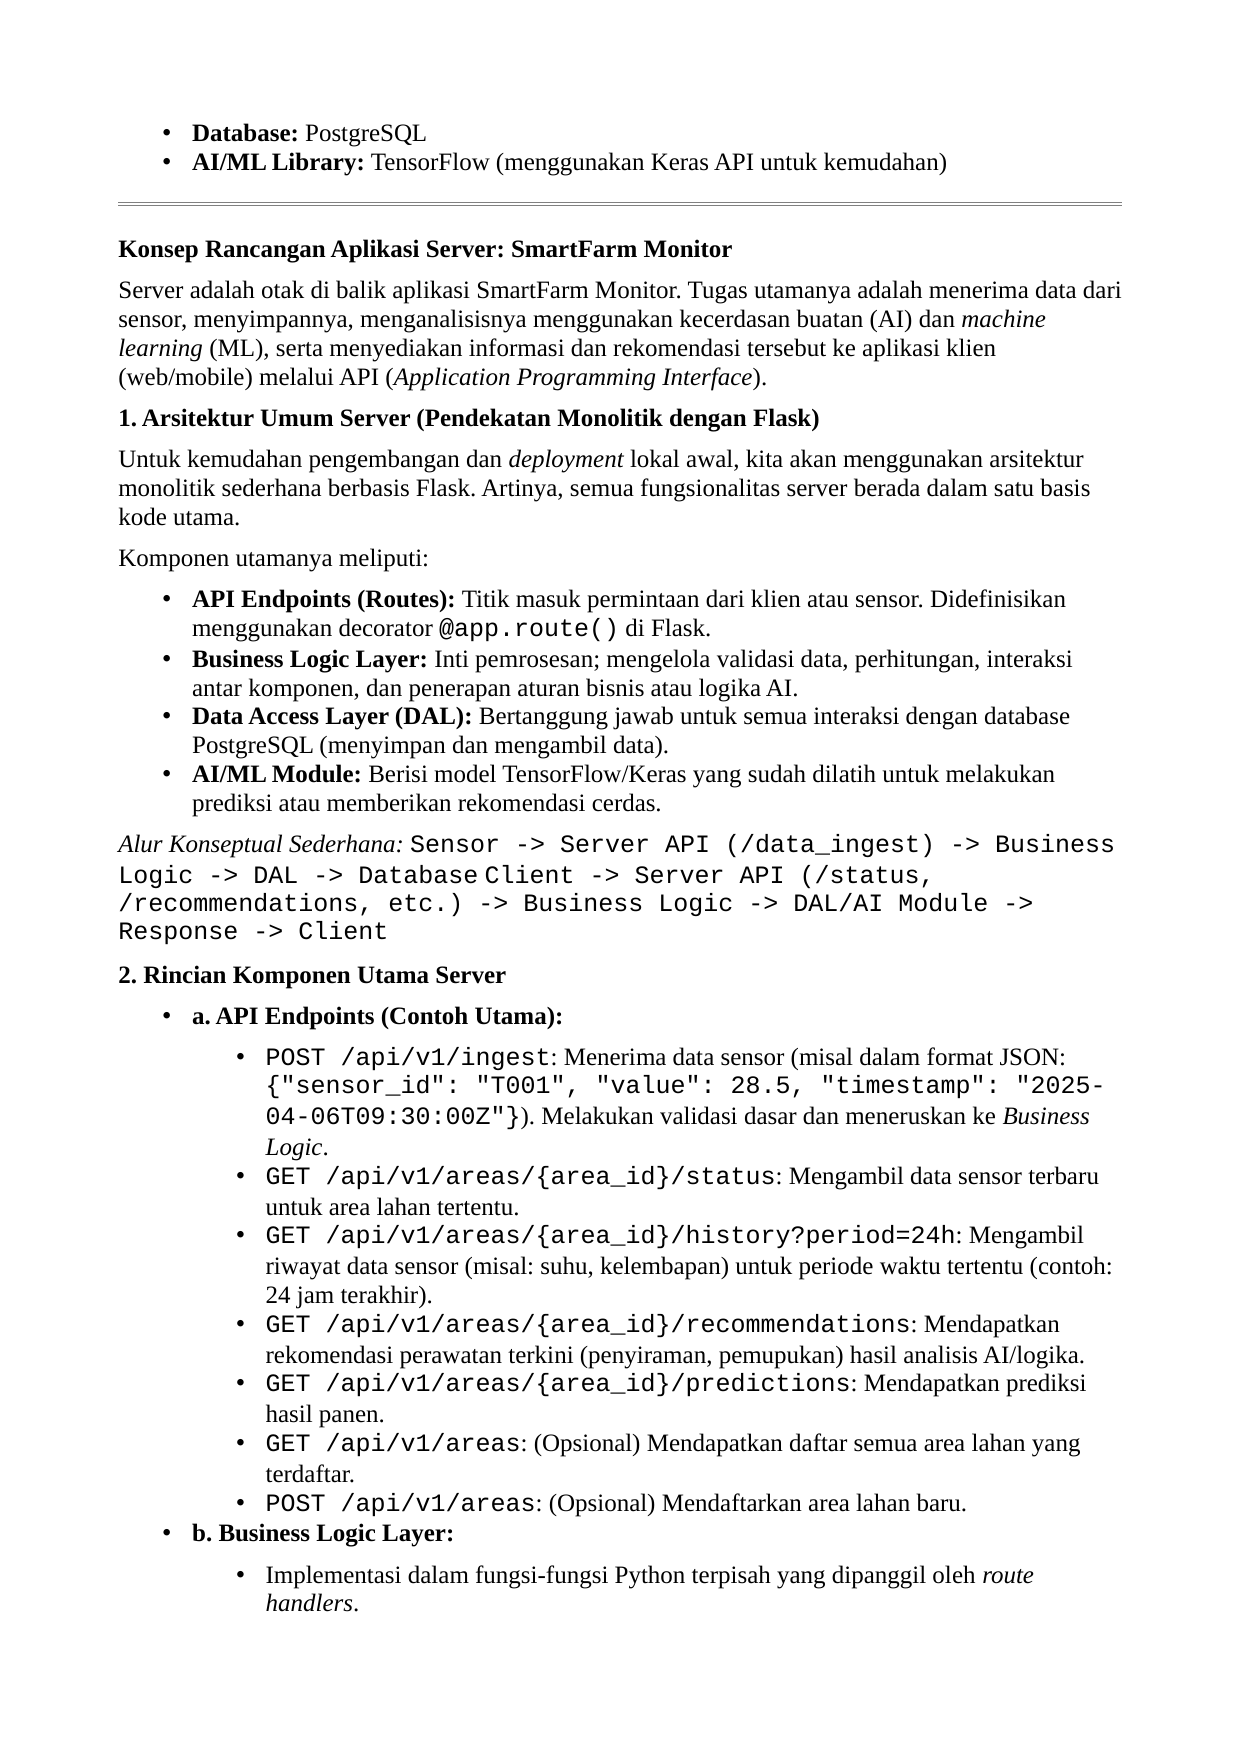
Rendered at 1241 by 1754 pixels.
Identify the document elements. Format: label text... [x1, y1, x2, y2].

list b. Business Logic Layer: [162, 1518, 1122, 1547]
text Server adalah otak di balik aplikasi SmartFarm Monitor. Tugas utamanya adalah menerima data dari sensor, menyimpannya, menganalisisnya menggunakan kecerdasan buatan (AI) dan machine learning (ML), serta menyediakan informasi dan rekomendasi tersebut ke aplikasi klien (web/mobile) melalui API (Application Programming Interface). [118, 276, 1122, 391]
list AI/ML Library: TensorFlow (menggunakan Keras API untuk kemudahan) [162, 147, 1122, 176]
list a. API Endpoints (Contoh Utama): [162, 1001, 1122, 1030]
text Konsep Rancangan Aplikasi Server: SmartFarm Monitor [118, 234, 1122, 263]
list POST /api/v1/areas: (Opsional) Mendaftarkan area lahan baru. [236, 1488, 1122, 1518]
list AI/ML Module: Berisi model TensorFlow/Keras yang sudah dilatih untuk melakukan prediksi atau memberikan rekomendasi cerdas. [162, 759, 1122, 816]
list GET /api/v1/areas/{area_id}/recommendations: Mendapatkan rekomendasi perawatan terkini (penyiraman, pemupukan) hasil analisis AI/logika. [236, 1309, 1122, 1368]
list Data Access Layer (DAL): Bertanggung jawab untuk semua interaksi dengan database PostgreSQL (menyimpan dan mengambil data). [162, 701, 1122, 759]
list GET /api/v1/areas/{area_id}/predictions: Mendapatkan prediksi hasil panen. [236, 1368, 1122, 1428]
list Business Logic Layer: Inti pemrosesan; mengelola validasi data, perhitungan, interaksi antar komponen, dan penerapan aturan bisnis atau logika AI. [162, 644, 1122, 701]
list GET /api/v1/areas/{area_id}/status: Mengambil data sensor terbaru untuk area lahan tertentu. [236, 1161, 1122, 1221]
list GET /api/v1/areas/{area_id}/history?period=24h: Mengambil riwayat data sensor (misal: suhu, kelembapan) untuk periode waktu tertentu (contoh: 24 jam terakhir). [236, 1221, 1122, 1309]
text 2. Rincian Komponen Utama Server [118, 960, 1122, 988]
list Database: PostgreSQL [162, 118, 1122, 147]
list POST /api/v1/ingest: Menerima data sensor (misal dalam format JSON: {"sensor_id": "T001", "value": 28.5, "timestamp": "2025-04-06T09:30:00Z"}). Melakukan validasi dasar dan meneruskan ke Business Logic. [236, 1042, 1122, 1161]
list GET /api/v1/areas: (Opsional) Mendapatkan daftar semua area lahan yang terdaftar. [236, 1428, 1122, 1488]
text Untuk kemudahan pengembangan dan deployment lokal awal, kita akan menggunakan arsitektur monolitik sederhana berbasis Flask. Artinya, semua fungsionalitas server berada dalam satu basis kode utama. [118, 444, 1122, 531]
list Implementasi dalam fungsi-fungsi Python terpisah yang dipanggil oleh route handlers. [236, 1560, 1122, 1617]
text Alur Konseptual Sederhana: Sensor -> Server API (/data_ingest) -> Business Logic -> DAL -> Database Client -> Server API (/status, /recommendations, etc.) -> Business Logic -> DAL/AI Module -> Response -> Client [118, 829, 1122, 947]
text Komponen utamanya meliputi: [118, 543, 1122, 572]
text 1. Arsitektur Umum Server (Pendekatan Monolitik dengan Flask) [118, 403, 1122, 432]
list API Endpoints (Routes): Titik masuk permintaan dari klien atau sensor. Didefinisikan menggunakan decorator @app.route() di Flask. [162, 584, 1122, 644]
